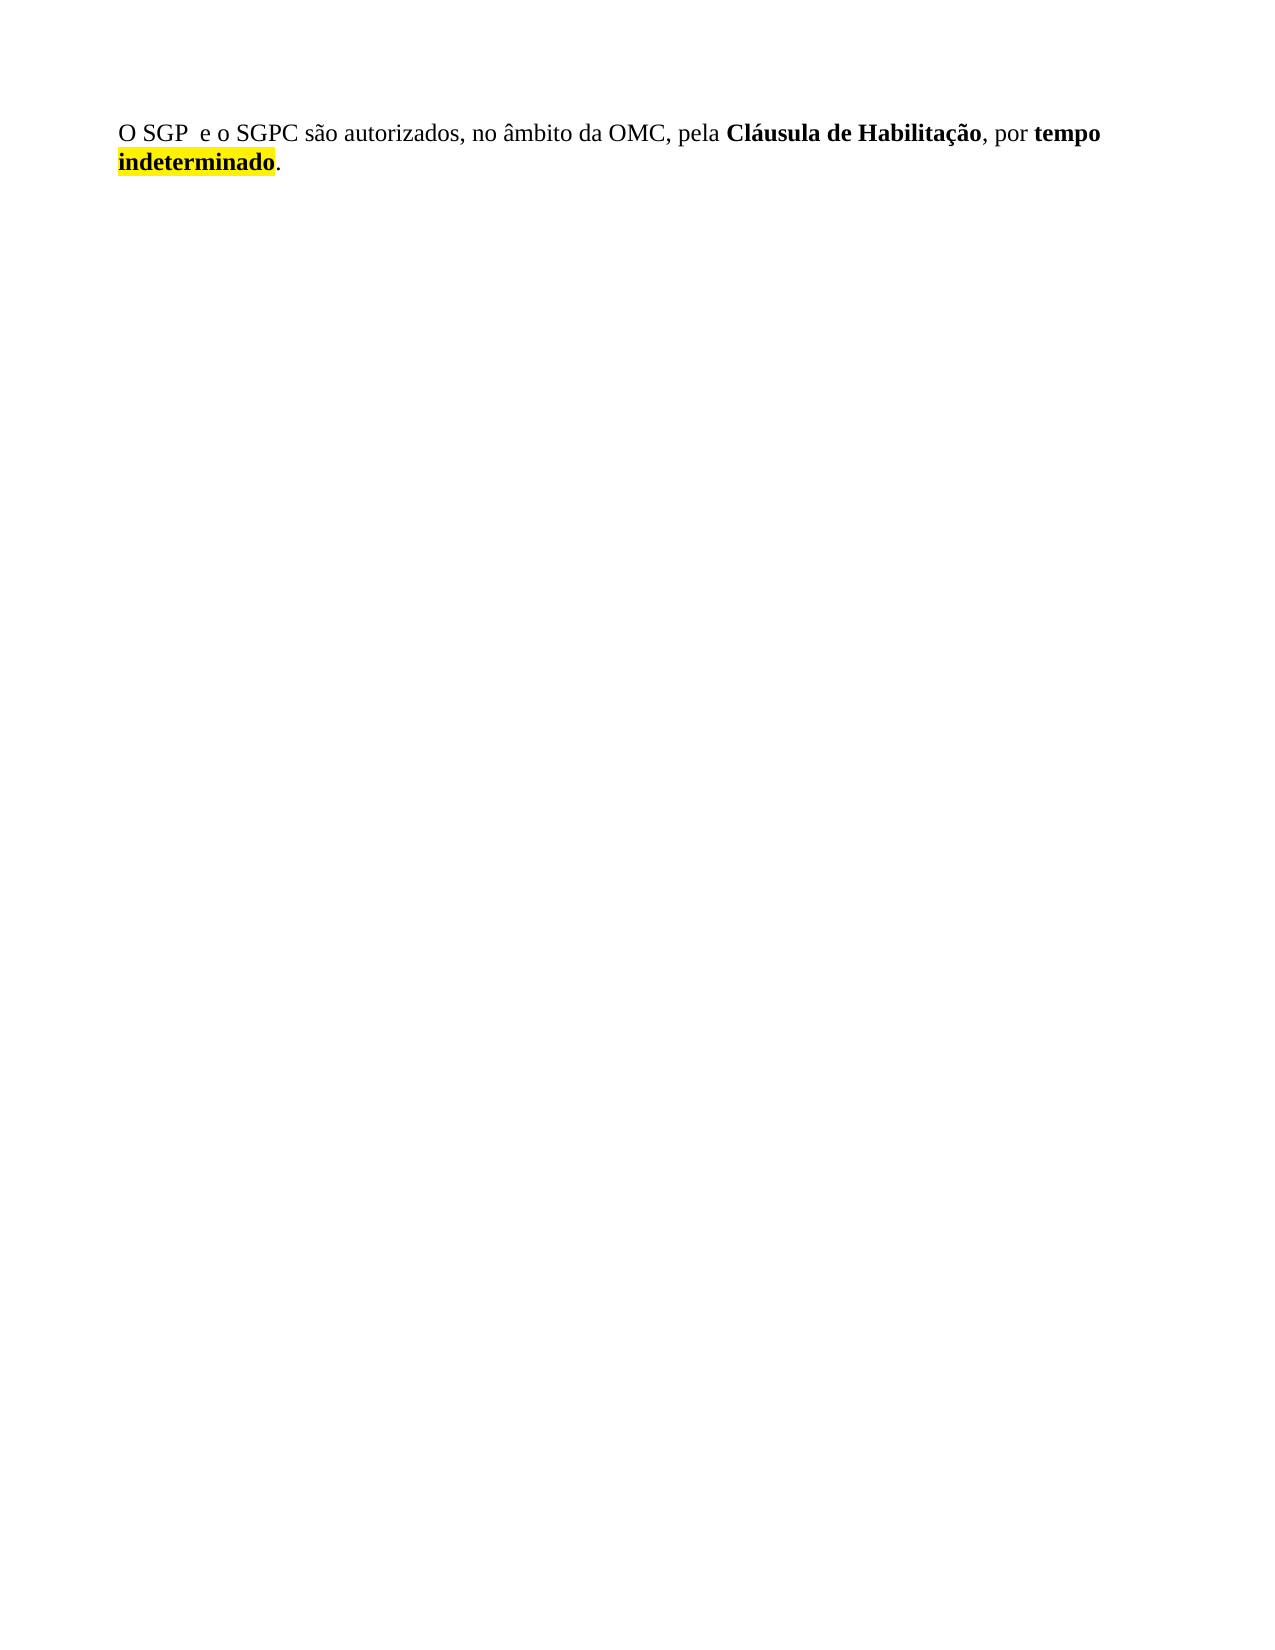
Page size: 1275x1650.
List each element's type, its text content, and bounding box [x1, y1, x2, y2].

text O SGP e o SGPC são autorizados, no âmbito da OMC, pela Cláusula de Habilitação, por tempo indeterminado. [118, 118, 1157, 176]
